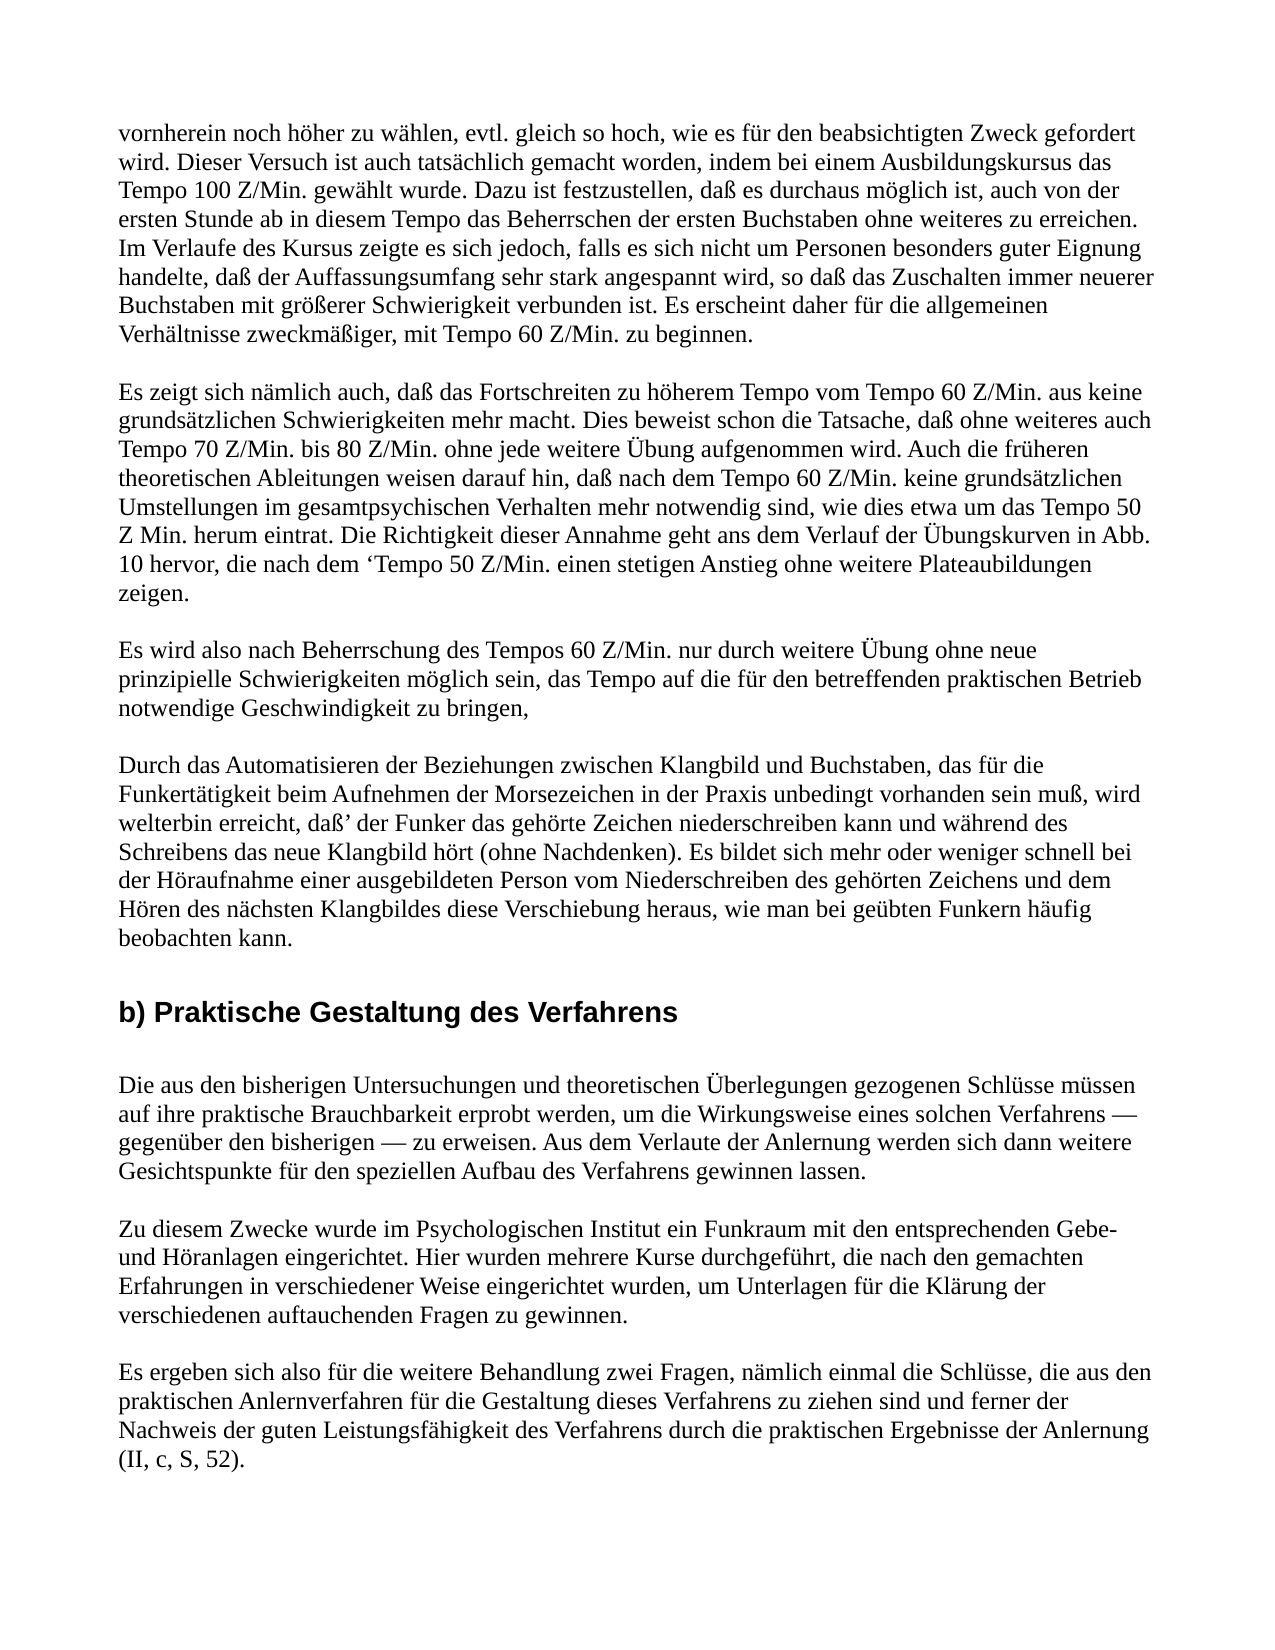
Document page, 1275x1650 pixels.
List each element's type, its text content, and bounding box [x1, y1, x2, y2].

text Durch das Automatisieren der Beziehungen zwischen Klangbild und Buchstaben, das für die Funkertätigkeit beim Aufnehmen der Morsezeichen in der Praxis unbedingt vorhanden sein muß, wird welterbin erreicht, daß’ der Funker das gehörte Zeichen niederschreiben kann und während des Schreibens das neue Klangbild hört (ohne Nachdenken). Es bildet sich mehr oder weniger schnell bei der Höraufnahme einer ausgebildeten Person vom Niederschreiben des gehörten Zeichens und dem Hören des nächsten Klangbildes diese Verschiebung heraus, wie man bei geübten Funkern häufig beobachten kann. [118, 751, 1157, 952]
text Die aus den bisherigen Untersuchungen und theoretischen Überlegungen gezogenen Schlüsse müssen auf ihre praktische Brauchbarkeit erprobt werden, um die Wirkungsweise eines solchen Verfahrens — gegenüber den bisherigen — zu erweisen. Aus dem Verlaute der Anlernung werden sich dann weitere Gesichtspunkte für den speziellen Aufbau des Verfahrens gewinnen lassen. [118, 1070, 1157, 1185]
text vornherein noch höher zu wählen, evtl. gleich so hoch, wie es für den beabsichtigten Zweck gefordert wird. Dieser Versuch ist auch tatsächlich gemacht worden, indem bei einem Ausbildungskursus das Tempo 100 Z/Min. gewählt wurde. Dazu ist festzustellen, daß es durchaus möglich ist, auch von der ersten Stunde ab in diesem Tempo das Beherrschen der ersten Buchstaben ohne weiteres zu erreichen. Im Verlaufe des Kursus zeigte es sich jedoch, falls es sich nicht um Personen besonders guter Eignung handelte, daß der Auffassungsumfang sehr stark angespannt wird, so daß das Zuschalten immer neuerer Buchstaben mit größerer Schwierigkeit verbunden ist. Es erscheint daher für die allgemeinen Verhältnisse zweckmäßiger, mit Tempo 60 Z/Min. zu beginnen. [118, 118, 1157, 348]
text Es ergeben sich also für die weitere Behandlung zwei Fragen, nämlich einmal die Schlüsse, die aus den praktischen Anlernverfahren für die Gestaltung dieses Verfahrens zu ziehen sind und ferner der Nachweis der guten Leistungsfähigkeit des Verfahrens durch die praktischen Ergebnisse der Anlernung (II, c, S, 52). [118, 1357, 1157, 1472]
text Es zeigt sich nämlich auch, daß das Fortschreiten zu höherem Tempo vom Tempo 60 Z/Min. aus keine grundsätzlichen Schwierigkeiten mehr macht. Dies beweist schon die Tatsache, daß ohne weiteres auch Tempo 70 Z/Min. bis 80 Z/Min. ohne jede weitere Übung aufgenommen wird. Auch die früheren theoretischen Ableitungen weisen darauf hin, daß nach dem Tempo 60 Z/Min. keine grundsätzlichen Umstellungen im gesamtpsychischen Verhalten mehr notwendig sind, wie dies etwa um das Tempo 50 Z Min. herum eintrat. Die Richtigkeit dieser Annahme geht ans dem Verlauf der Übungskurven in Abb. 10 hervor, die nach dem ‘Tempo 50 Z/Min. einen stetigen Anstieg ohne weitere Plateaubildungen zeigen. [118, 377, 1157, 607]
text Es wird also nach Beherrschung des Tempos 60 Z/Min. nur durch weitere Übung ohne neue prinzipielle Schwierigkeiten möglich sein, das Tempo auf die für den betreffenden praktischen Betrieb notwendige Geschwindigkeit zu bringen, [118, 636, 1157, 722]
text Zu diesem Zwecke wurde im Psychologischen Institut ein Funkraum mit den entsprechenden Gebe- und Höranlagen eingerichtet. Hier wurden mehrere Kurse durchgeführt, die nach den gemachten Erfahrungen in verschiedener Weise eingerichtet wurden, um Unterlagen für die Klärung der verschiedenen auftauchenden Fragen zu gewinnen. [118, 1214, 1157, 1329]
subtitle b) Praktische Gestaltung des Verfahrens [118, 995, 1157, 1029]
